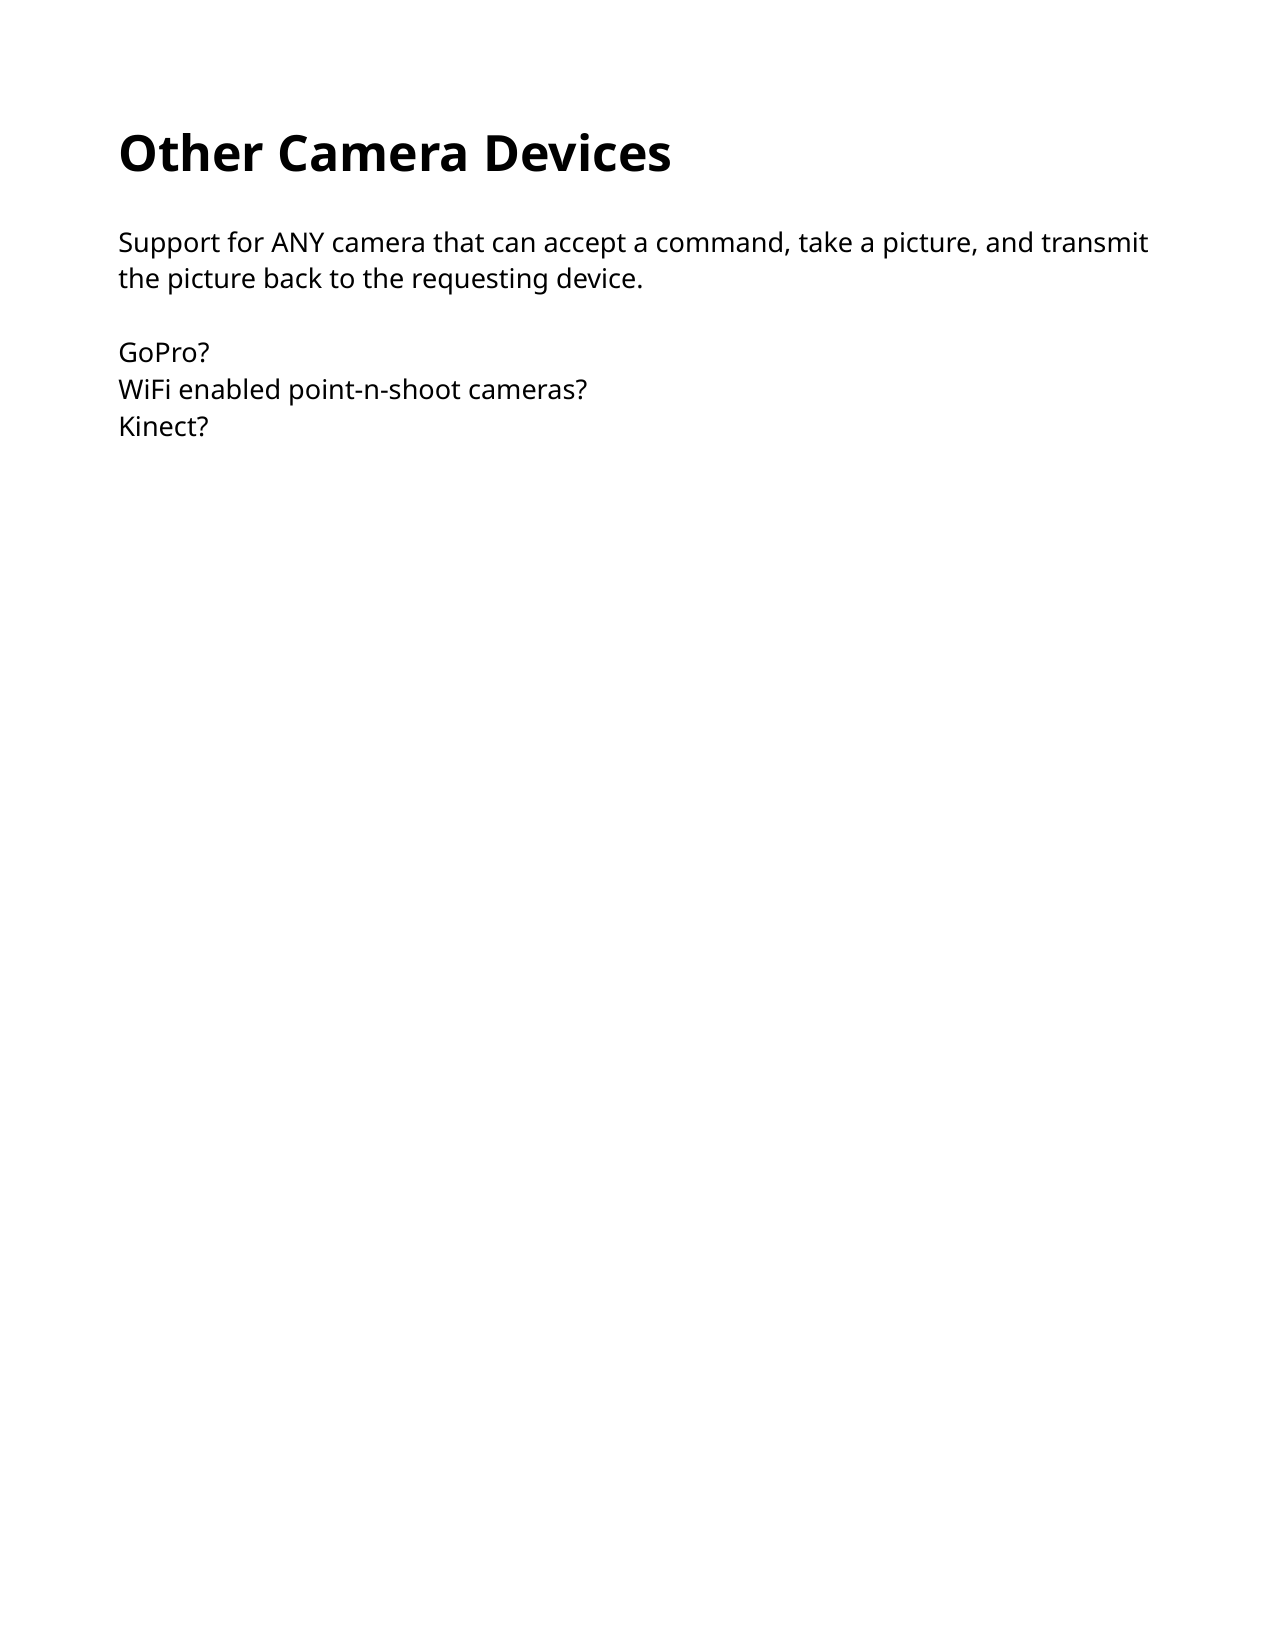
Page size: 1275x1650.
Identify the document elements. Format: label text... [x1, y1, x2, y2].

text GoPro? [118, 334, 1157, 371]
text Kinect? [118, 407, 1157, 444]
text WiFi enabled point-n-shoot cameras? [118, 371, 1157, 407]
text Other Camera Devices [118, 118, 1157, 186]
text Support for ANY camera that can accept a command, take a picture, and transmit the picture back to the requesting device. [118, 223, 1157, 297]
